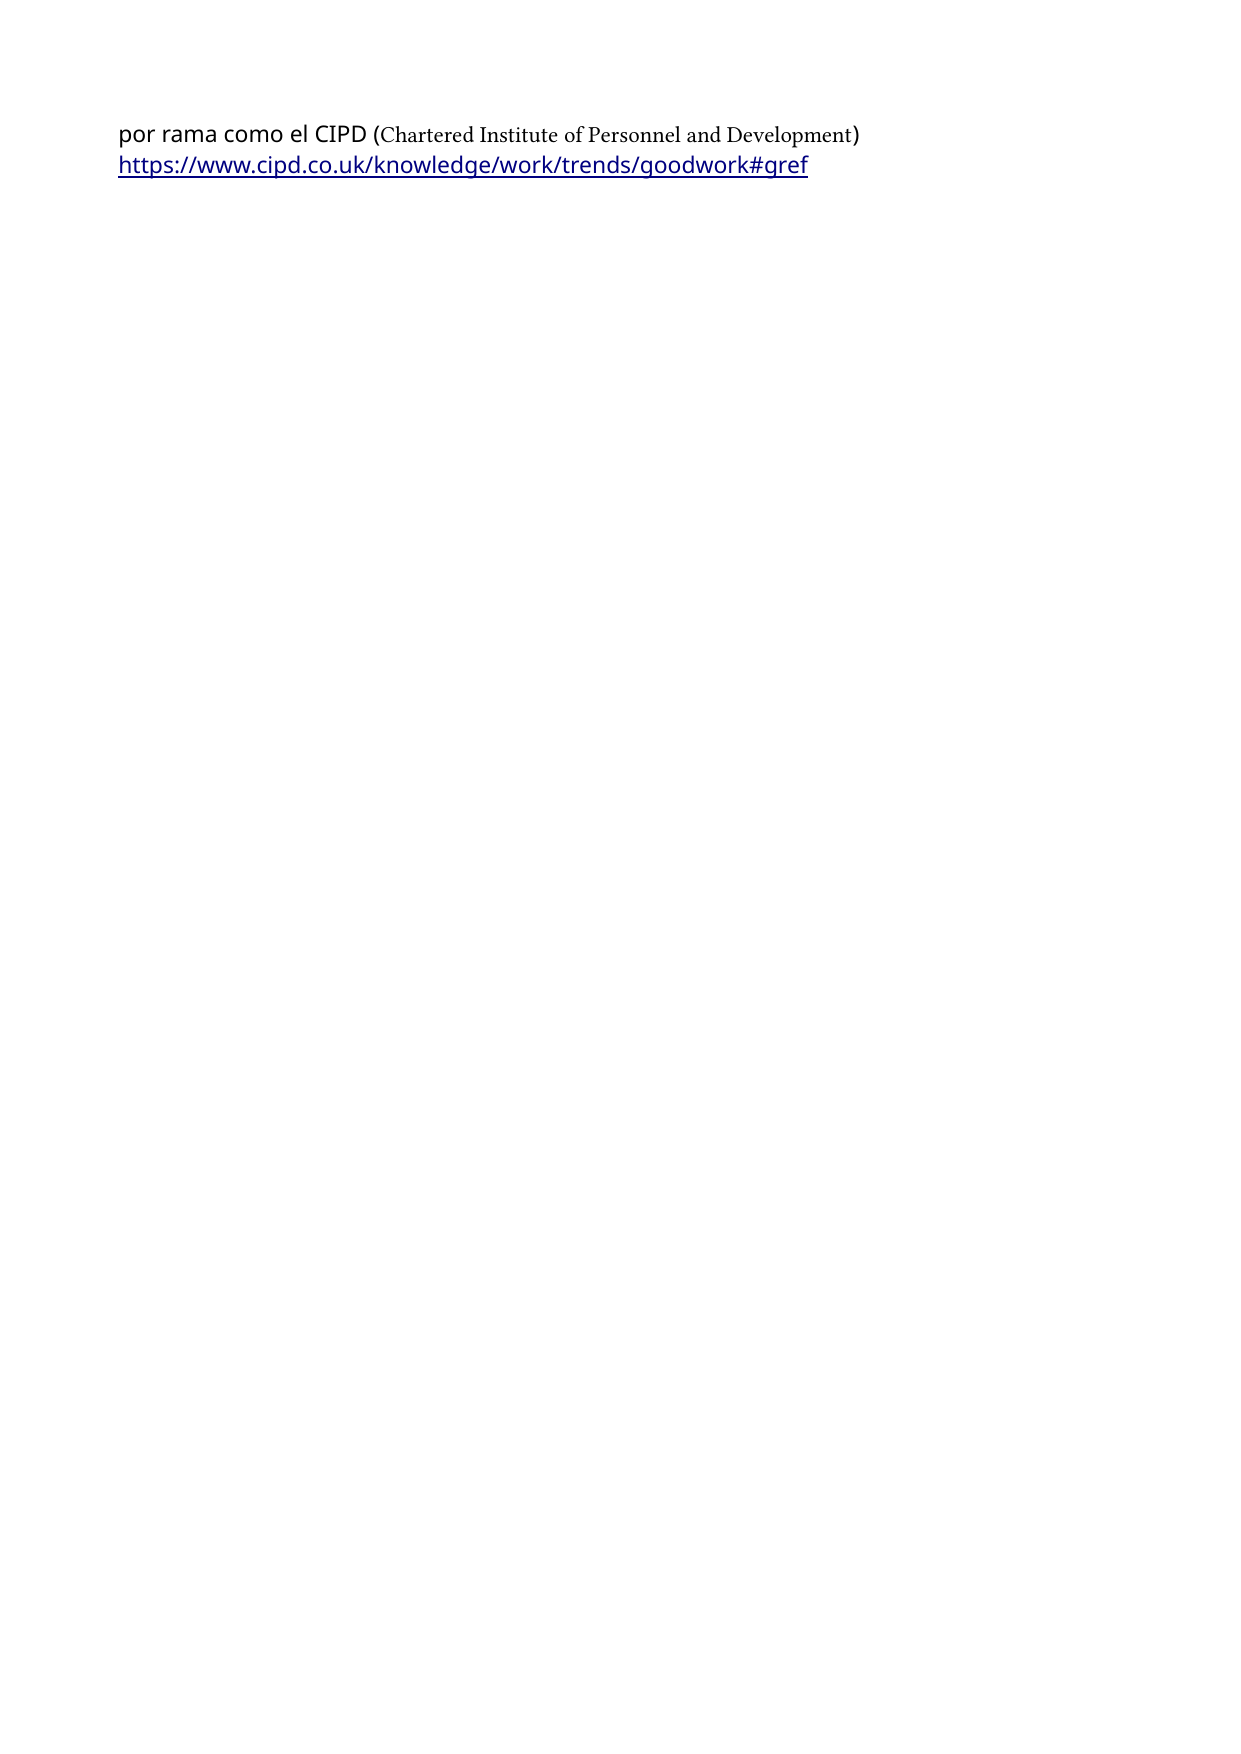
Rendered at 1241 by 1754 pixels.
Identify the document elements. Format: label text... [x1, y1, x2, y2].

text por rama como el CIPD (Chartered Institute of Personnel and Development) https://www.cipd.co.uk/knowledge/work/trends/goodwork#gref [118, 118, 1122, 181]
